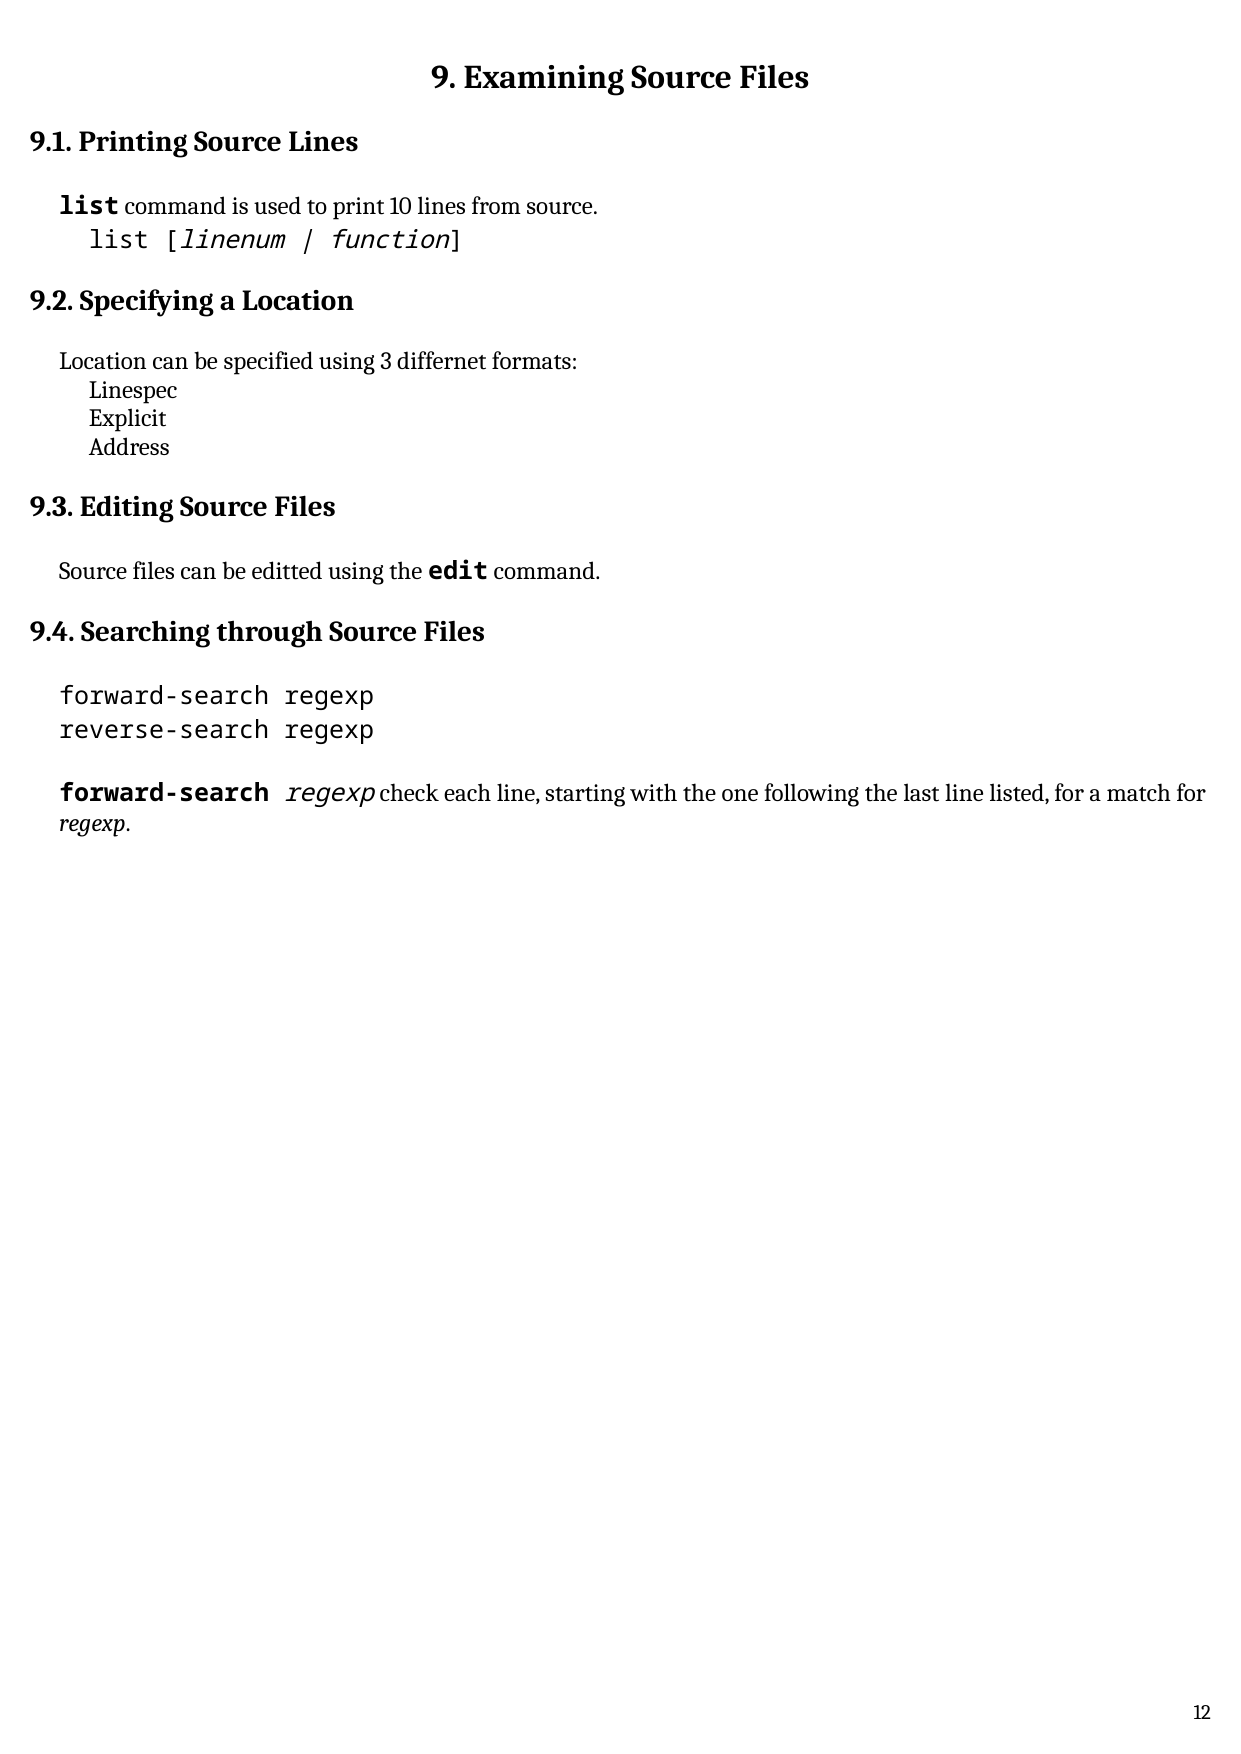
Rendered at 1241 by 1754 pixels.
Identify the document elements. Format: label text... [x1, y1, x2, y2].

text Explicit [88, 404, 1211, 433]
text forward-search regexp [59, 678, 1211, 712]
text Location can be specified using 3 differnet formats: [59, 347, 1211, 376]
subtitle 9.4. Searching through Source Files [29, 616, 1211, 649]
text forward-search regexp check each line, starting with the one following the last line listed, for a match for regexp. [59, 775, 1211, 838]
subtitle 9. Examining Source Files [29, 58, 1211, 97]
text Linespec [88, 376, 1211, 404]
text reverse-search regexp [59, 712, 1211, 746]
subtitle 9.3. Editing Source Files [29, 491, 1211, 524]
text Address [88, 433, 1211, 462]
text Source files can be editted using the edit command. [59, 553, 1211, 587]
subtitle 9.2. Specifying a Location [29, 284, 1211, 318]
text list command is used to print 10 lines from source. [59, 188, 1211, 222]
subtitle 9.1. Printing Source Lines [29, 125, 1211, 159]
text list [linenum | function] [88, 222, 1211, 256]
